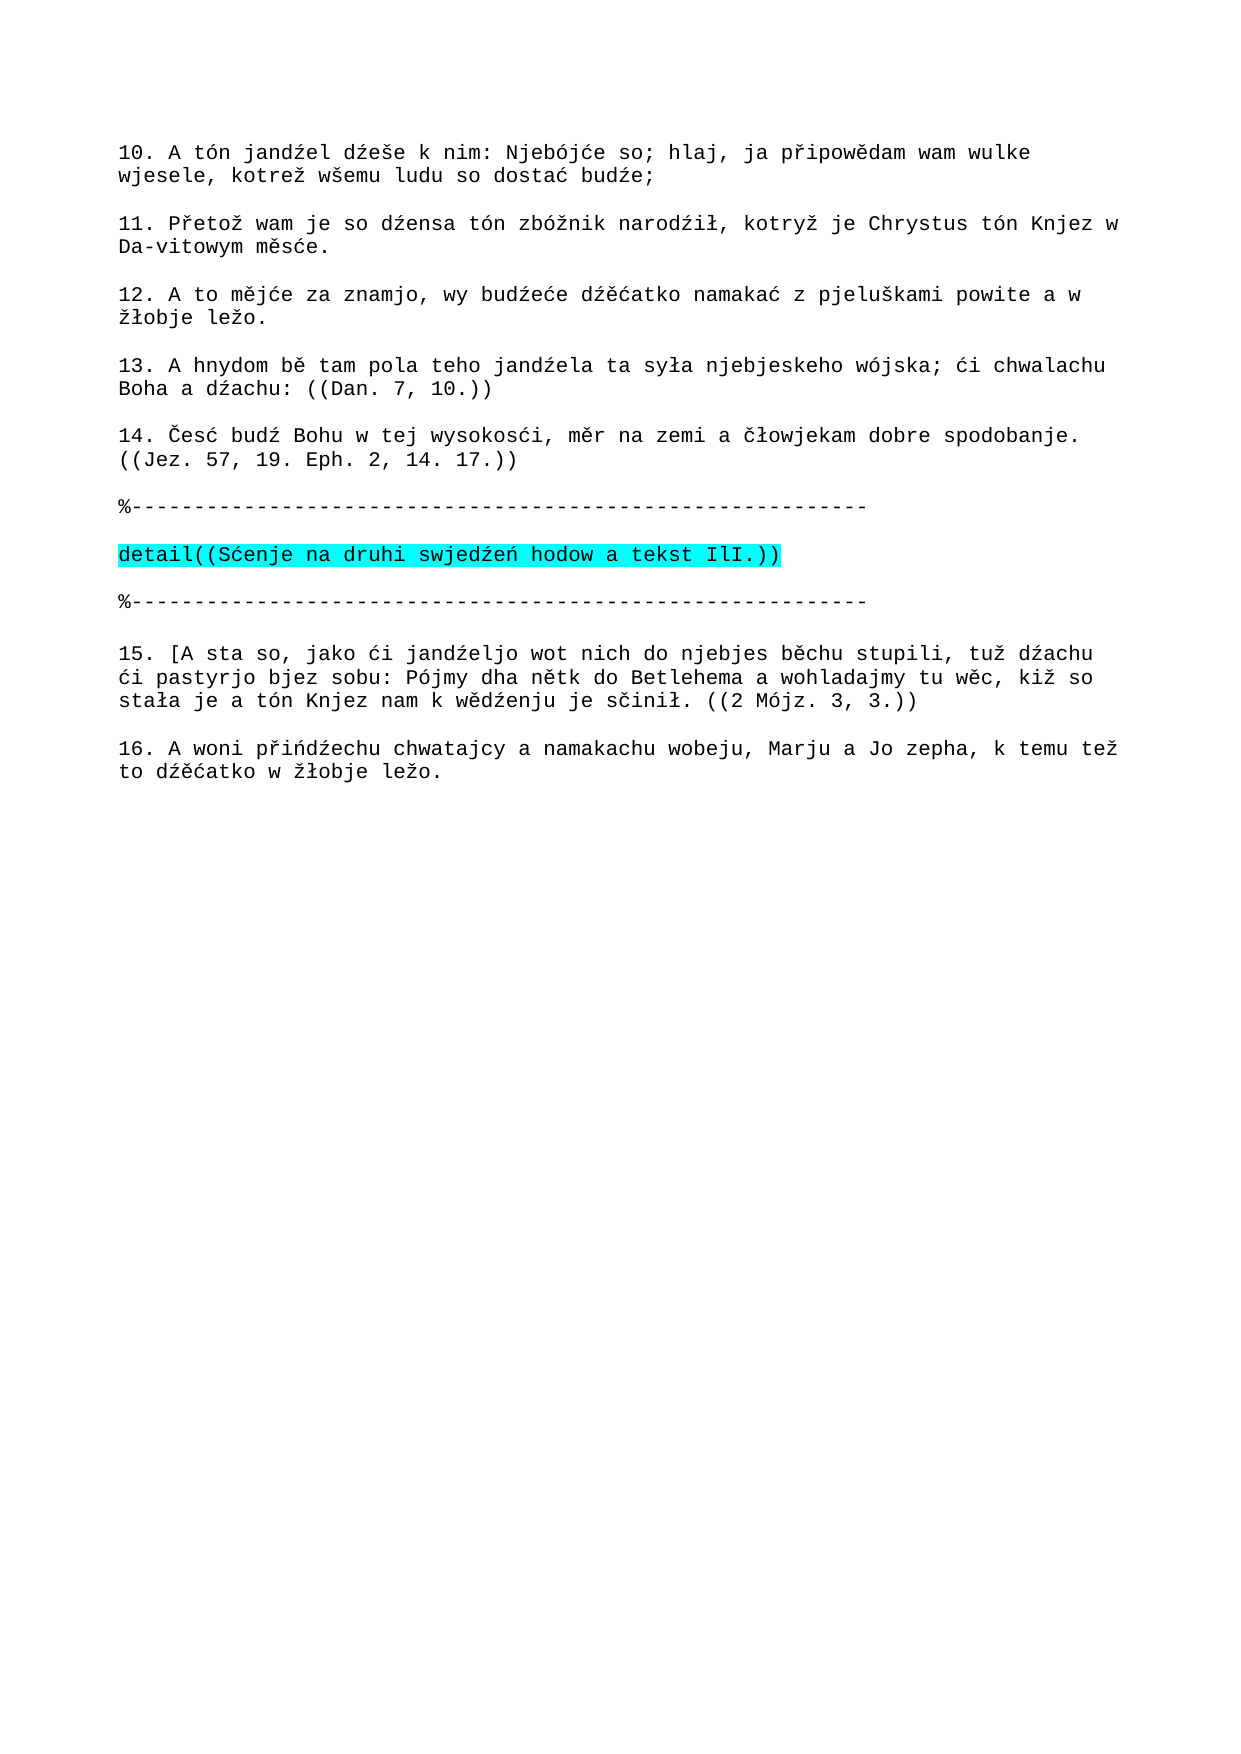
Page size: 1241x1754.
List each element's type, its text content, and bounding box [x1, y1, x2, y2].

text 13. A hnydom bě tam pola teho jandźela ta syła njebjeskeho wójska; ći chwalachu Boha a dźachu: ((Dan. 7, 10.)) [118, 354, 1122, 402]
text detail((Sćenje na druhi swjedźeń hodow a tekst IlI.)) [118, 544, 1122, 567]
text 15. [A sta so, jako ći jandźeljo wot nich do njebjes běchu stupili, tuž dźachu ći pastyrjo bjez sobu: Pójmy dha nětk do Betlehema a wohladajmy tu wěc, kiž so stała je a tón Knjez nam k wědźenju je sčinił. ((2 Mójz. 3, 3.)) [118, 638, 1122, 714]
text 16. A woni přińdźechu chwatajcy a namakachu wobeju, Marju a Jo zepha, k temu tež to dźěćatko w žłobje ležo. [118, 738, 1122, 785]
text 11. Přetož wam je so dźensa tón zbóžnik narodźił, kotryž je Chrystus tón Knjez w Da-vitowym měsće. [118, 213, 1122, 260]
text %----------------------------------------------------------- [118, 496, 1122, 520]
text 10. A tón jandźel dźeše k nim: Njebójće so; hlaj, ja připowědam wam wulke wjesele, kotrež wšemu ludu so dostać budźe; [118, 142, 1122, 189]
text %----------------------------------------------------------- [118, 591, 1122, 615]
text 14. Česć budź Bohu w tej wysokosći, měr na zemi a čłowjekam dobre spodobanje. ((Jez. 57, 19. Eph. 2, 14. 17.)) [118, 426, 1122, 473]
text 12. A to mějće za znamjo, wy budźeće dźěćatko namakać z pjeluškami powite a w žłobje ležo. [118, 284, 1122, 331]
